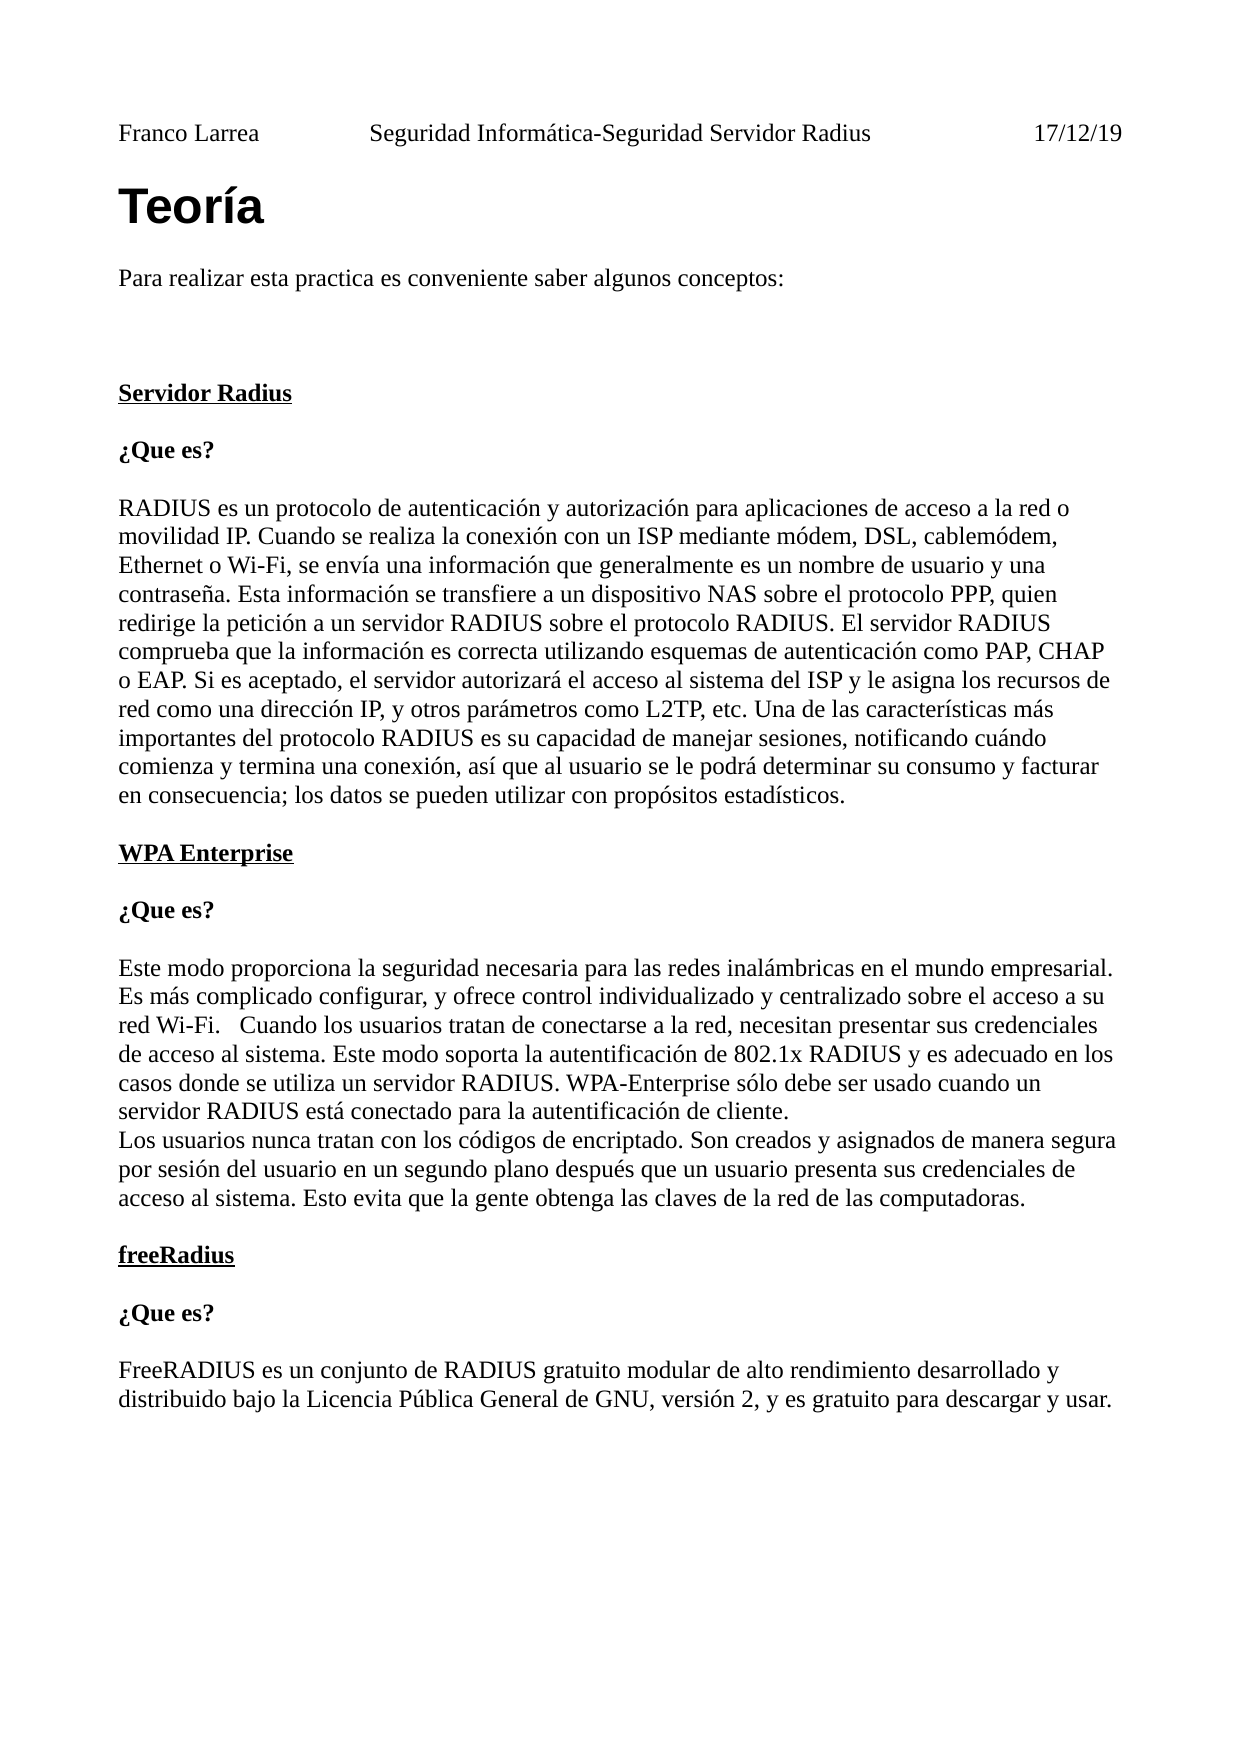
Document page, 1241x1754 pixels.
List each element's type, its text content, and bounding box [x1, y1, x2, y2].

text Los usuarios nunca tratan con los códigos de encriptado. Son creados y asignados de manera segura por sesión del usuario en un segundo plano después que un usuario presenta sus credenciales de acceso al sistema. Esto evita que la gente obtenga las claves de la red de las computadoras. [118, 1125, 1122, 1211]
text freeRadius [118, 1240, 1122, 1269]
text Para realizar esta practica es conveniente saber algunos conceptos: [118, 263, 1122, 291]
text RADIUS es un protocolo de autenticación y autorización para aplicaciones de acceso a la red o movilidad IP. Cuando se realiza la conexión con un ISP mediante módem, DSL, cablemódem, Ethernet o Wi-Fi, se envía una información que generalmente es un nombre de usuario y una contraseña. Esta información se transfiere a un dispositivo NAS sobre el protocolo PPP, quien redirige la petición a un servidor RADIUS sobre el protocolo RADIUS. El servidor RADIUS comprueba que la información es correcta utilizando esquemas de autenticación como PAP, CHAP o EAP. Si es aceptado, el servidor autorizará el acceso al sistema del ISP y le asigna los recursos de red como una dirección IP, y otros parámetros como L2TP, etc. Una de las características más importantes del protocolo RADIUS es su capacidad de manejar sesiones, notificando cuándo comienza y termina una conexión, así que al usuario se le podrá determinar su consumo y facturar en consecuencia; los datos se pueden utilizar con propósitos estadísticos. [118, 493, 1122, 809]
text Este modo proporciona la seguridad necesaria para las redes inalámbricas en el mundo empresarial. Es más complicado configurar, y ofrece control individualizado y centralizado sobre el acceso a su red Wi-Fi. Cuando los usuarios tratan de conectarse a la red, necesitan presentar sus credenciales de acceso al sistema. Este modo soporta la autentificación de 802.1x RADIUS y es adecuado en los casos donde se utiliza un servidor RADIUS. WPA-Enterprise sólo debe ser usado cuando un servidor RADIUS está conectado para la autentificación de cliente. [118, 953, 1122, 1125]
text ¿Que es? [118, 895, 1122, 924]
text WPA Enterprise [118, 838, 1122, 866]
text Teoría [118, 176, 1122, 234]
text ¿Que es? [118, 435, 1122, 464]
text Servidor Radius [118, 378, 1122, 406]
text ¿Que es? [118, 1298, 1122, 1326]
text FreeRADIUS es un conjunto de RADIUS gratuito modular de alto rendimiento desarrollado y distribuido bajo la Licencia Pública General de GNU, versión 2, y es gratuito para descargar y usar. [118, 1355, 1122, 1413]
